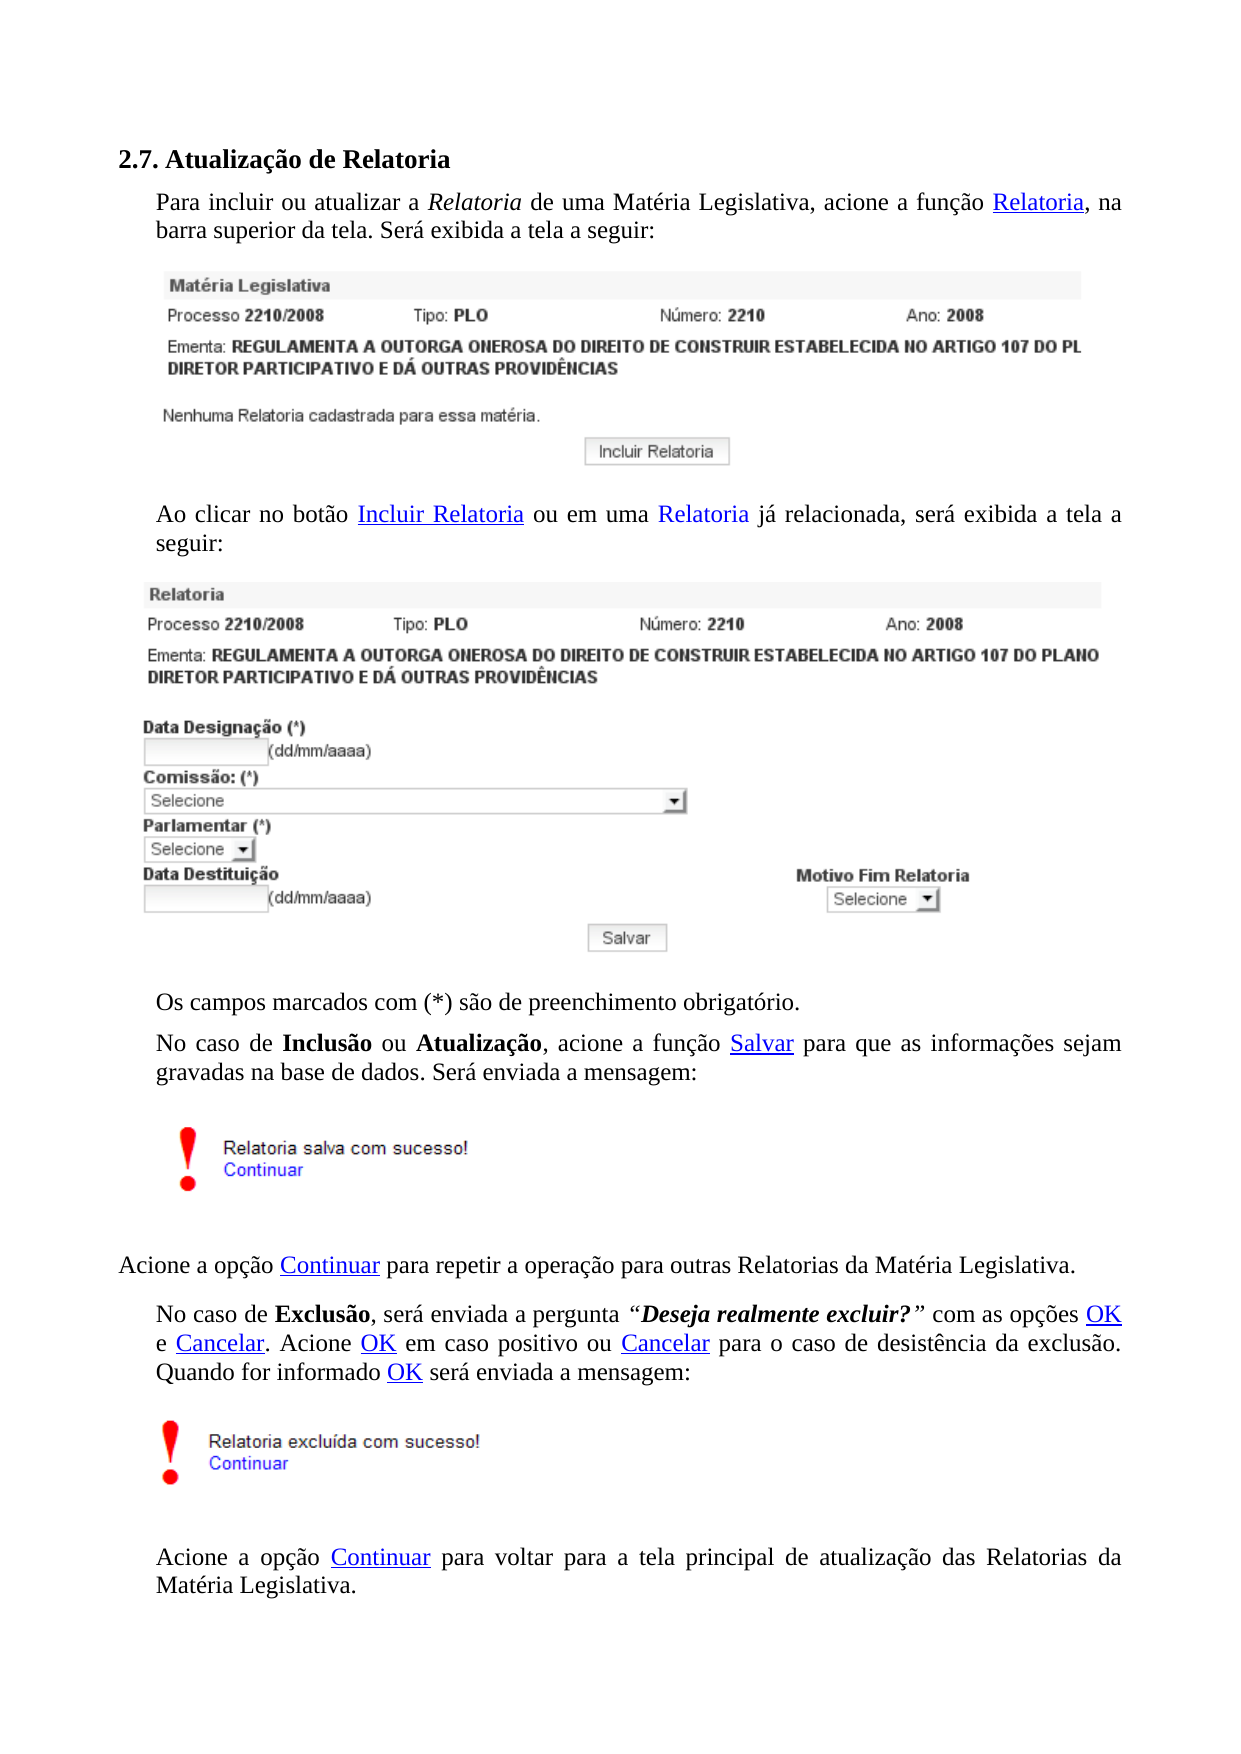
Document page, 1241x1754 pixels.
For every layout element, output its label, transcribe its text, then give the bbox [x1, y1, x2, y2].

text Acione a opção Continuar para repetir a operação para outras Relatorias da Matéria Legislativa. [118, 1250, 1122, 1279]
text No caso de Exclusão, será enviada a pergunta “Deseja realmente excluir?” com as opções OK e Cancelar. Acione OK em caso positivo ou Cancelar para o caso de desistência da exclusão. Quando for informado OK será enviada a mensagem: [156, 1299, 1122, 1385]
text Acione a opção Continuar para voltar para a tela principal de atualização das Relatorias da Matéria Legislativa. [156, 1542, 1122, 1599]
text No caso de Inclusão ou Atualização, acione a função Salvar para que as informações sejam gravadas na base de dados. Será enviada a mensagem: [156, 1028, 1122, 1086]
picture [158, 270, 1082, 486]
text Ao clicar no botão Incluir Relatoria ou em uma Relatoria já relacionada, será exibida a tela a seguir: [156, 257, 1122, 556]
text Os campos marcados com (*) são de preenchimento obrigatório. [156, 569, 1122, 1016]
picture [134, 1406, 510, 1513]
subtitle 2.7. Atualização de Relatoria [118, 143, 1122, 174]
picture [134, 1107, 530, 1221]
text Para incluir ou atualizar a Relatoria de uma Matéria Legislativa, acione a função Relatoria, na barra superior da tela. Será exibida a tela a seguir: [156, 187, 1122, 244]
picture [138, 582, 1102, 974]
